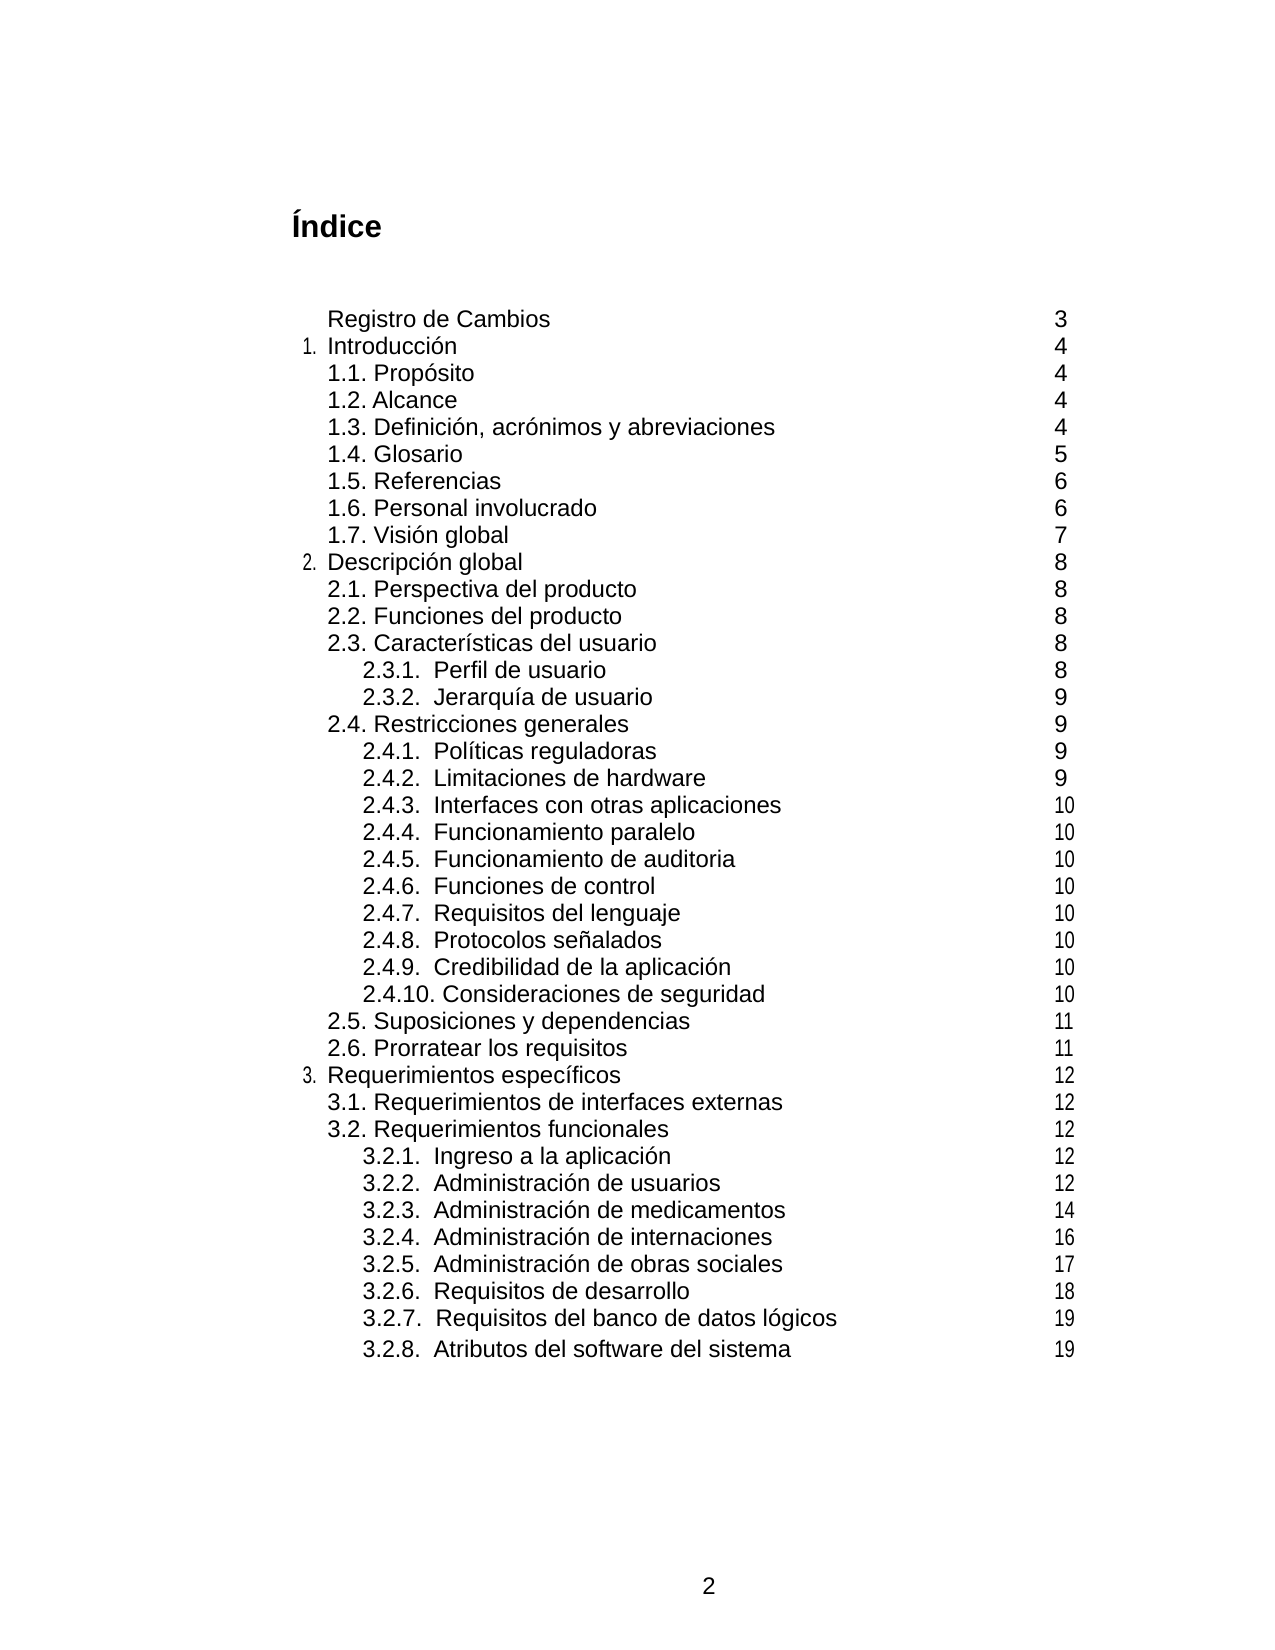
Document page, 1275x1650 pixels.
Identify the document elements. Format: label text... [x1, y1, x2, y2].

table_cell 9 [919, 684, 1077, 711]
table_cell 19 [919, 1305, 1077, 1332]
table_cell 5 [919, 441, 1077, 468]
table_cell 4 [919, 414, 1077, 441]
table_cell [292, 441, 317, 468]
table_cell Requisitos de desarrollo [423, 1278, 919, 1305]
table_cell 1.2. Alcance [317, 387, 919, 414]
table_cell 10 [919, 873, 1077, 900]
table_cell 1. [292, 333, 317, 360]
table_cell [292, 1008, 317, 1035]
table_cell 2.6. Prorratear los requisitos [317, 1035, 919, 1062]
table_cell Administración de medicamentos [423, 1197, 919, 1224]
table_cell [292, 900, 317, 927]
table_cell [292, 522, 317, 549]
table_cell 1.6. Personal involucrado [317, 495, 919, 522]
table_cell Atributos del software del sistema [423, 1332, 919, 1363]
table_cell 6 [919, 495, 1077, 522]
table_cell 6 [919, 468, 1077, 495]
table_cell 11 [919, 1035, 1077, 1062]
table_cell 8 [919, 630, 1077, 657]
table_cell 4 [919, 360, 1077, 387]
table_cell 3.2.8. [317, 1332, 423, 1363]
table_cell [292, 630, 317, 657]
table_cell 10 [919, 792, 1077, 819]
table_cell 7 [919, 522, 1077, 549]
table_cell [292, 1089, 317, 1116]
table_cell Credibilidad de la aplicación [423, 954, 919, 981]
table_cell 9 [919, 738, 1077, 765]
table_cell Políticas reguladoras [423, 738, 919, 765]
table_header Registro de Cambios [317, 305, 919, 332]
table_cell 12 [919, 1143, 1077, 1170]
table_cell [292, 1305, 317, 1332]
table_cell Funciones de control [423, 873, 919, 900]
table_cell 1.4. Glosario [317, 441, 919, 468]
table_cell Jerarquía de usuario [423, 684, 919, 711]
table_cell 14 [919, 1197, 1077, 1224]
table_cell 2.3.2. [317, 684, 423, 711]
table_cell 8 [919, 549, 1077, 576]
table_cell [292, 1197, 317, 1224]
table_header [292, 305, 317, 332]
table_cell 12 [919, 1062, 1077, 1089]
table_cell 10 [919, 954, 1077, 981]
table_cell [292, 819, 317, 846]
table_cell [292, 981, 317, 1008]
text Índice [292, 208, 1054, 244]
table_cell [292, 738, 317, 765]
table_cell 3.2.4. [317, 1224, 423, 1251]
table_cell 10 [919, 846, 1077, 873]
table_cell 2.5. Suposiciones y dependencias [317, 1008, 919, 1035]
table_cell [292, 414, 317, 441]
table_cell 2.3.1. [317, 657, 423, 684]
table_cell Funcionamiento de auditoria [423, 846, 919, 873]
table_cell 10 [919, 981, 1077, 1008]
table_cell Protocolos señalados [423, 927, 919, 954]
table_cell [292, 603, 317, 630]
table_cell 8 [919, 576, 1077, 603]
table_cell 2.4.5. [317, 846, 423, 873]
table_cell 3.2.2. [317, 1170, 423, 1197]
table_cell [292, 684, 317, 711]
table_cell 1.3. Definición, acrónimos y abreviaciones [317, 414, 919, 441]
table_cell [292, 954, 317, 981]
table_cell [292, 792, 317, 819]
table_cell 2.4.10. Consideraciones de seguridad [317, 981, 919, 1008]
table_cell 2.4.3. [317, 792, 423, 819]
table_cell 2.3. Características del usuario [317, 630, 919, 657]
table_cell 2.4. Restricciones generales [317, 711, 919, 738]
table_cell 4 [919, 387, 1077, 414]
table_cell 8 [919, 657, 1077, 684]
table_cell 1.1. Propósito [317, 360, 919, 387]
table_cell 2.4.4. [317, 819, 423, 846]
table_cell 2.4.1. [317, 738, 423, 765]
table_cell [292, 1251, 317, 1278]
table_cell Funcionamiento paralelo [423, 819, 919, 846]
table_cell [292, 1332, 317, 1363]
table_cell 1.7. Visión global [317, 522, 919, 549]
table_cell 2. [292, 549, 317, 576]
table_cell Requerimientos específicos [317, 1062, 919, 1089]
table_cell 2.4.8. [317, 927, 423, 954]
table_cell [292, 657, 317, 684]
table_cell [292, 468, 317, 495]
table_cell [292, 1035, 317, 1062]
table_cell [292, 495, 317, 522]
table_cell [292, 927, 317, 954]
table_cell [292, 1278, 317, 1305]
table_cell [292, 711, 317, 738]
table_cell 2.1. Perspectiva del producto [317, 576, 919, 603]
table_cell Requisitos del lenguaje [423, 900, 919, 927]
table_cell 10 [919, 900, 1077, 927]
table_cell [292, 846, 317, 873]
table_cell 3.2.1. [317, 1143, 423, 1170]
table_cell 2.4.2. [317, 765, 423, 792]
table_header 3 [919, 305, 1077, 332]
table_cell 3.2.5. [317, 1251, 423, 1278]
table_cell 3. [292, 1062, 317, 1089]
table_cell 18 [919, 1278, 1077, 1305]
table_cell [292, 387, 317, 414]
table_cell 3.2.3. [317, 1197, 423, 1224]
table_cell [292, 1143, 317, 1170]
table_cell [292, 1116, 317, 1143]
table_cell Administración de obras sociales [423, 1251, 919, 1278]
table_cell 2.4.6. [317, 873, 423, 900]
table_cell [292, 360, 317, 387]
table_cell 16 [919, 1224, 1077, 1251]
table_cell 9 [919, 765, 1077, 792]
table_cell Introducción [317, 333, 919, 360]
table_cell [292, 765, 317, 792]
text 2 [702, 1572, 1054, 1600]
table_cell 2.4.7. [317, 900, 423, 927]
table_cell 3.2.6. [317, 1278, 423, 1305]
table_cell 12 [919, 1116, 1077, 1143]
table_cell Descripción global [317, 549, 919, 576]
table_cell [292, 1170, 317, 1197]
table_cell 3.2. Requerimientos funcionales [317, 1116, 919, 1143]
table_cell 11 [919, 1008, 1077, 1035]
table_cell 12 [919, 1170, 1077, 1197]
table_cell 8 [919, 603, 1077, 630]
table_cell 12 [919, 1089, 1077, 1116]
table_cell 4 [919, 333, 1077, 360]
table_cell 9 [919, 711, 1077, 738]
table_cell [292, 576, 317, 603]
table_cell Perfil de usuario [423, 657, 919, 684]
table_cell Administración de internaciones [423, 1224, 919, 1251]
table_cell Ingreso a la aplicación [423, 1143, 919, 1170]
table_cell Limitaciones de hardware [423, 765, 919, 792]
table_cell 2.2. Funciones del producto [317, 603, 919, 630]
table_cell 19 [919, 1332, 1077, 1363]
table_cell 3.2.7. Requisitos del banco de datos lógicos [317, 1305, 919, 1332]
table_cell 3.1. Requerimientos de interfaces externas [317, 1089, 919, 1116]
table_cell 1.5. Referencias [317, 468, 919, 495]
table_cell 2.4.9. [317, 954, 423, 981]
table_cell 17 [919, 1251, 1077, 1278]
table_cell Administración de usuarios [423, 1170, 919, 1197]
table_cell [292, 1224, 317, 1251]
table_cell 10 [919, 927, 1077, 954]
table_cell Interfaces con otras aplicaciones [423, 792, 919, 819]
table_cell [292, 873, 317, 900]
table_cell 10 [919, 819, 1077, 846]
